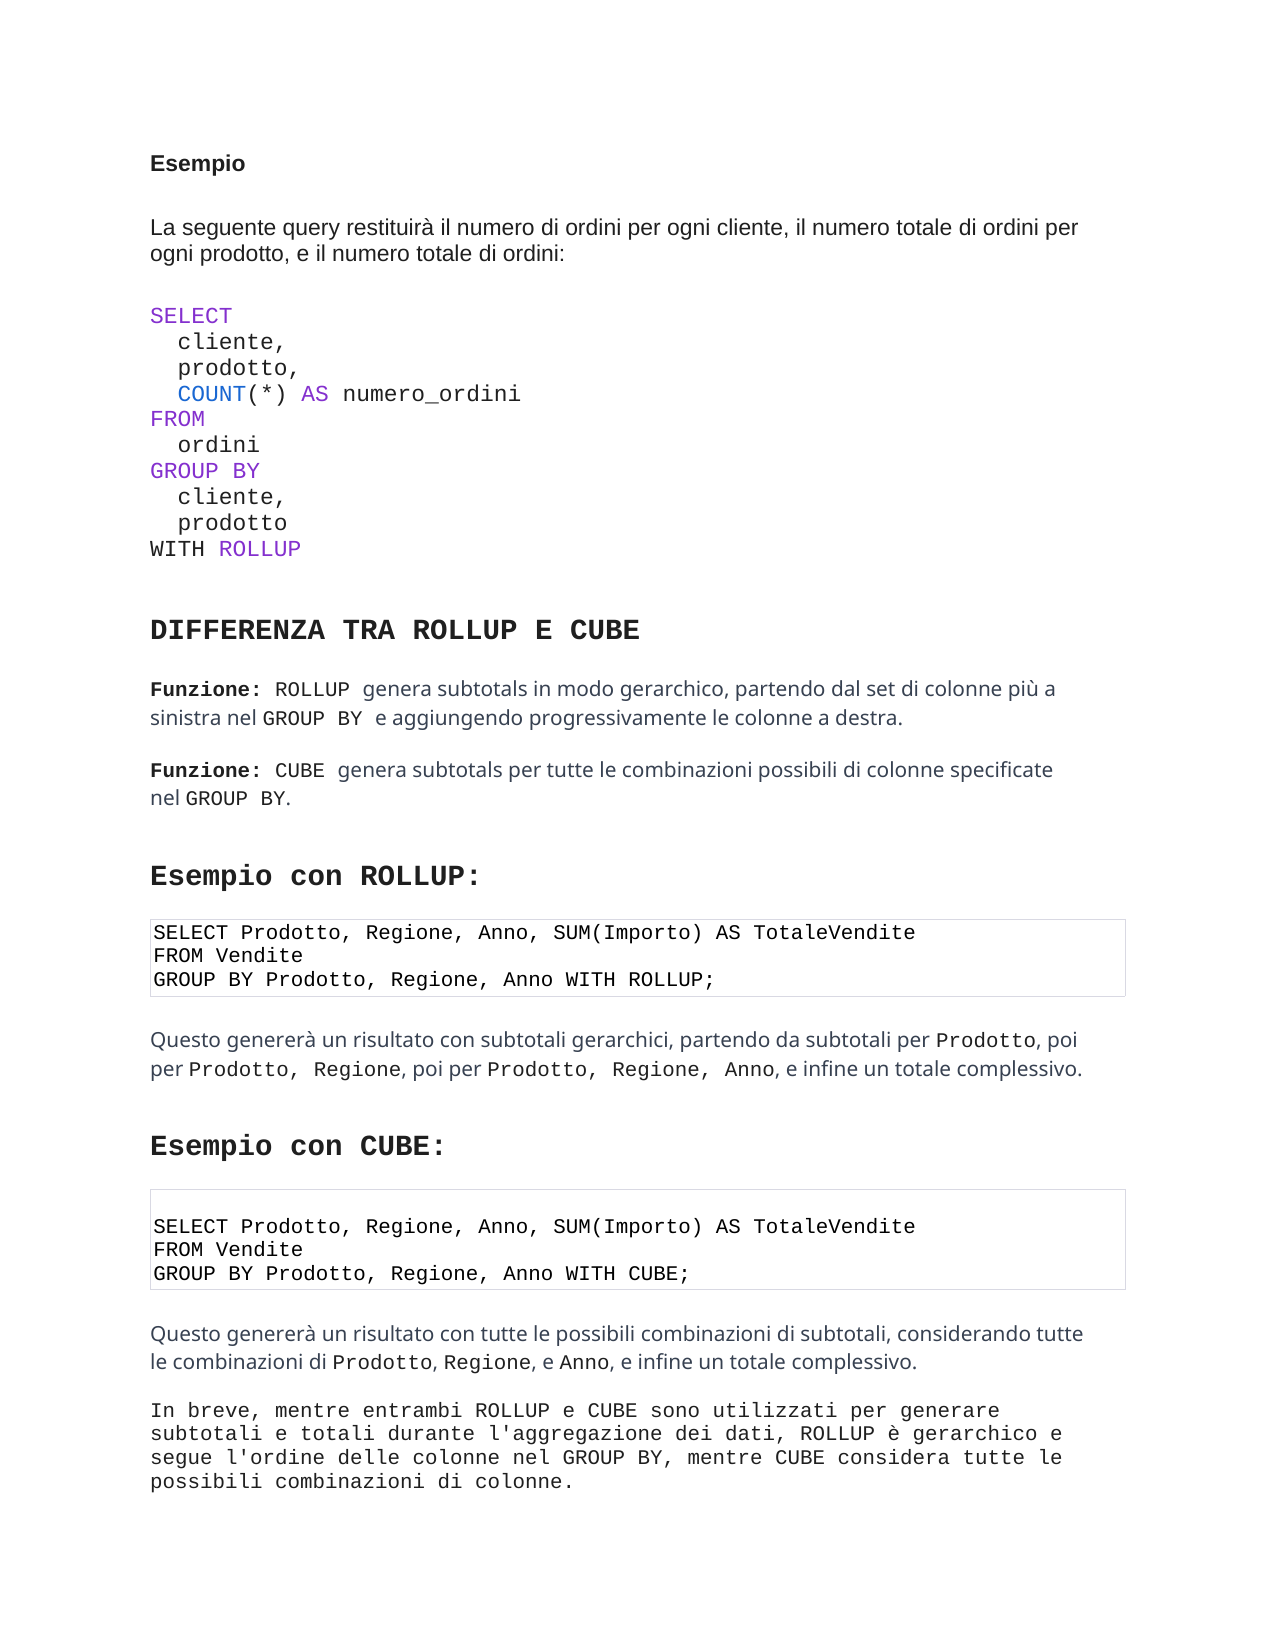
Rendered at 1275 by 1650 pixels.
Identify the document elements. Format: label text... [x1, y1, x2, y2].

subtitle Esempio con ROLLUP: [150, 861, 1087, 894]
text DIFFERENZA TRA ROLLUP E CUBE [150, 615, 1087, 648]
text GROUP BY Prodotto, Regione, Anno WITH ROLLUP; [151, 966, 1125, 996]
text GROUP BY Prodotto, Regione, Anno WITH CUBE; [151, 1260, 1125, 1289]
subtitle Esempio con CUBE: [150, 1131, 1087, 1164]
text Funzione: ROLLUP genera subtotals in modo gerarchico, partendo dal set di colonne più a sinistra nel GROUP BY e aggiungendo progressivamente le colonne a destra. [150, 674, 1087, 731]
text Esempio [150, 150, 1087, 176]
text FROM Vendite [151, 942, 1125, 966]
text SELECT cliente, prodotto, COUNT(*) AS numero_ordini FROM ordini GROUP BY cliente, prodotto WITH ROLLUP [150, 304, 1087, 563]
text FROM Vendite [151, 1236, 1125, 1260]
text Questo genererà un risultato con tutte le possibili combinazioni di subtotali, considerando tutte le combinazioni di Prodotto, Regione, e Anno, e infine un totale complessivo. [150, 1319, 1087, 1376]
text Questo genererà un risultato con subtotali gerarchici, partendo da subtotali per Prodotto, poi per Prodotto, Regione, poi per Prodotto, Regione, Anno, e infine un totale complessivo. [150, 1025, 1087, 1082]
text SELECT Prodotto, Regione, Anno, SUM(Importo) AS TotaleVendite [151, 1213, 1125, 1236]
text Funzione: CUBE genera subtotals per tutte le combinazioni possibili di colonne specificate nel GROUP BY. [150, 755, 1087, 812]
text SELECT Prodotto, Regione, Anno, SUM(Importo) AS TotaleVendite [151, 920, 1125, 942]
text La seguente query restituirà il numero di ordini per ogni cliente, il numero totale di ordini per ogni prodotto, e il numero totale di ordini: [150, 214, 1087, 267]
text In breve, mentre entrambi ROLLUP e CUBE sono utilizzati per generare subtotali e totali durante l'aggregazione dei dati, ROLLUP è gerarchico e segue l'ordine delle colonne nel GROUP BY, mentre CUBE considera tutte le possibili combinazioni di colonne. [150, 1400, 1087, 1494]
